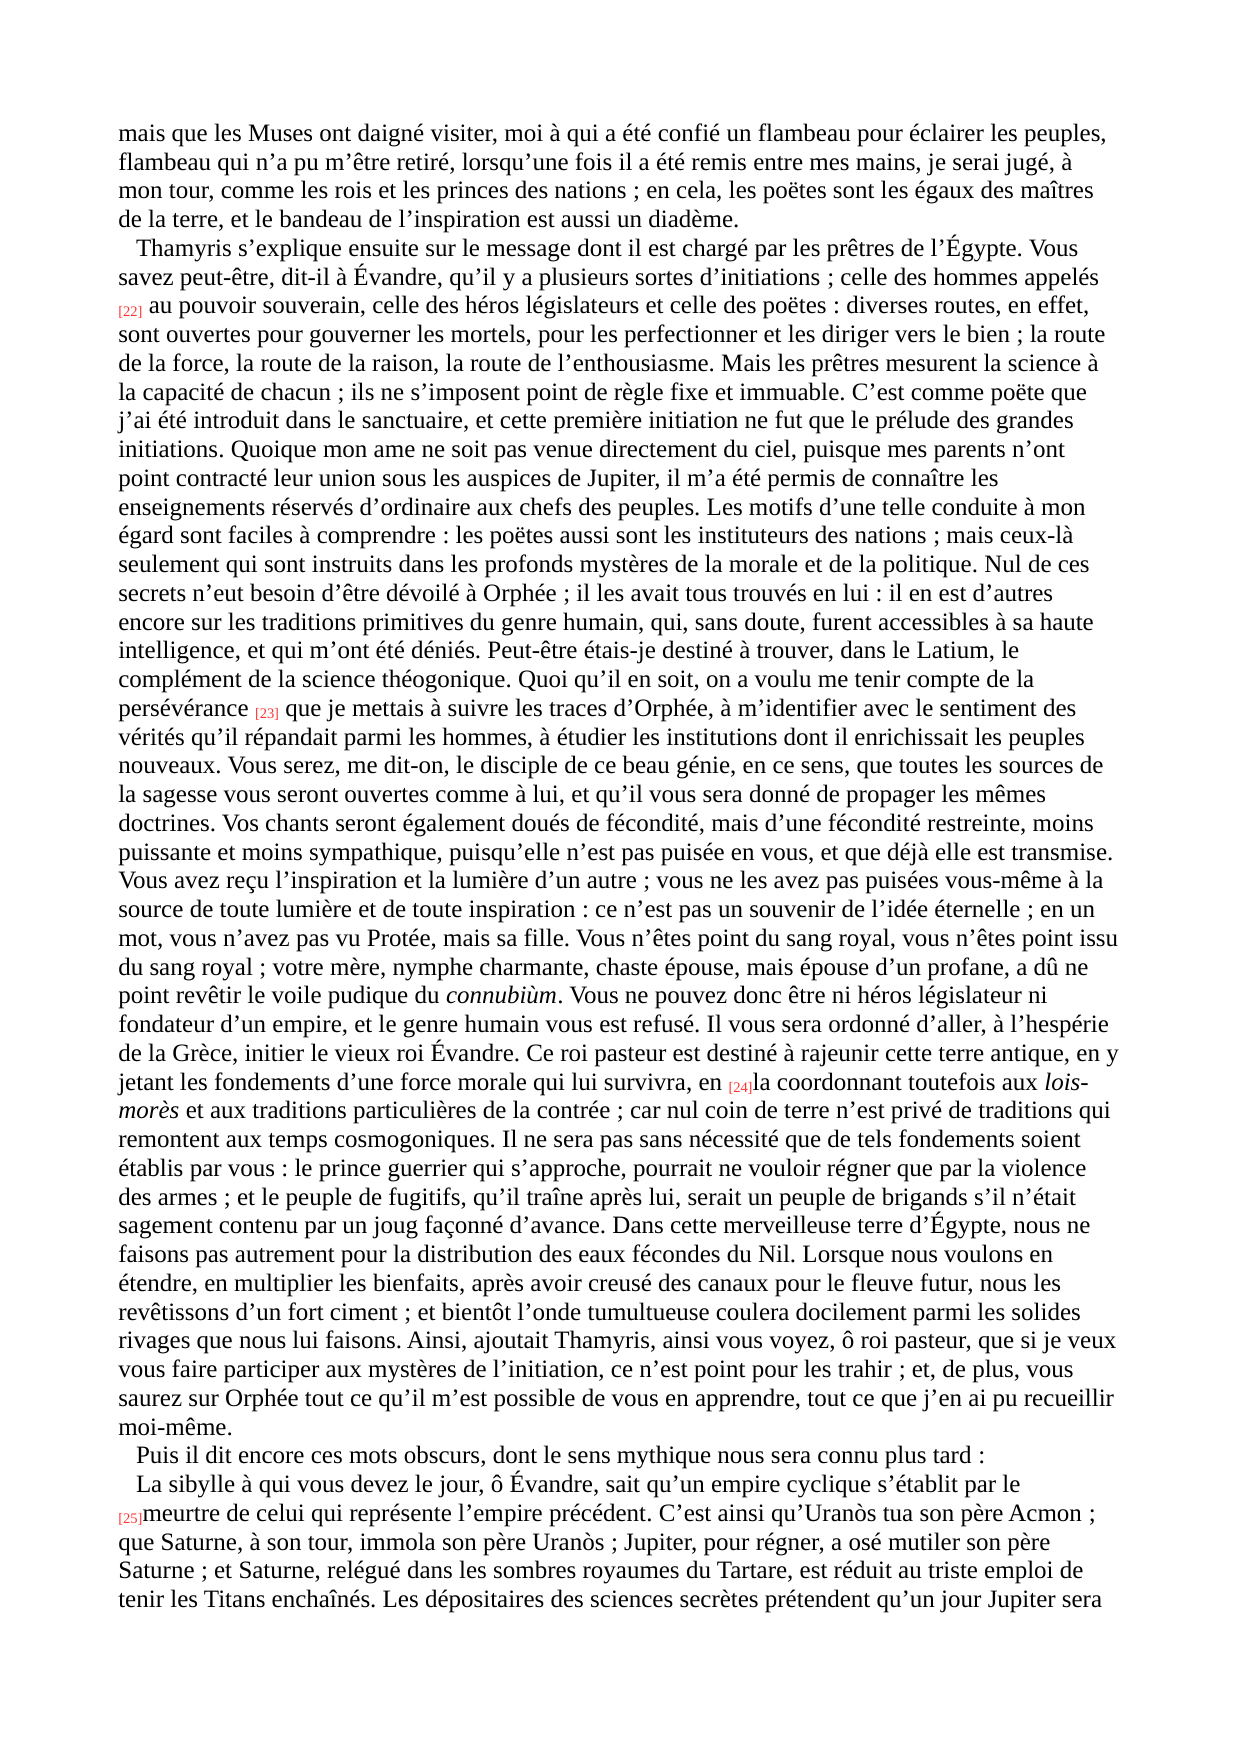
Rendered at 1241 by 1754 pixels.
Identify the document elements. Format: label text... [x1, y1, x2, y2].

text La sibylle à qui vous devez le jour, ô Évandre, sait qu’un empire cyclique s’établit par le [25]meurtre de celui qui représente l’empire précédent. C’est ainsi qu’Uranòs tua son père Acmon ; que Saturne, à son tour, immola son père Uranòs ; Jupiter, pour régner, a osé mutiler son père Saturne ; et Saturne, relégué dans les sombres royaumes du Tartare, est réduit au triste emploi de tenir les Titans enchaînés. Les dépositaires des sciences secrètes prétendent qu’un jour Jupiter sera [118, 1469, 1122, 1613]
text Puis il dit encore ces mots obscurs, dont le sens mythique nous sera connu plus tard : [118, 1441, 1122, 1469]
text Thamyris s’explique ensuite sur le message dont il est chargé par les prêtres de l’Égypte. Vous savez peut-être, dit-il à Évandre, qu’il y a plusieurs sortes d’initiations ; celle des hommes appelés [22] au pouvoir souverain, celle des héros législateurs et celle des poëtes : diverses routes, en effet, sont ouvertes pour gouverner les mortels, pour les perfectionner et les diriger vers le bien ; la route de la force, la route de la raison, la route de l’enthousiasme. Mais les prêtres mesurent la science à la capacité de chacun ; ils ne s’imposent point de règle fixe et immuable. C’est comme poëte que j’ai été introduit dans le sanctuaire, et cette première initiation ne fut que le prélude des grandes initiations. Quoique mon ame ne soit pas venue directement du ciel, puisque mes parents n’ont point contracté leur union sous les auspices de Jupiter, il m’a été permis de connaître les enseignements réservés d’ordinaire aux chefs des peuples. Les motifs d’une telle conduite à mon égard sont faciles à comprendre : les poëtes aussi sont les instituteurs des nations ; mais ceux-là seulement qui sont instruits dans les profonds mystères de la morale et de la politique. Nul de ces secrets n’eut besoin d’être dévoilé à Orphée ; il les avait tous trouvés en lui : il en est d’autres encore sur les traditions primitives du genre humain, qui, sans doute, furent accessibles à sa haute intelligence, et qui m’ont été déniés. Peut-être étais-je destiné à trouver, dans le Latium, le complément de la science théogonique. Quoi qu’il en soit, on a voulu me tenir compte de la persévérance [23] que je mettais à suivre les traces d’Orphée, à m’identifier avec le sentiment des vérités qu’il répandait parmi les hommes, à étudier les institutions dont il enrichissait les peuples nouveaux. Vous serez, me dit-on, le disciple de ce beau génie, en ce sens, que toutes les sources de la sagesse vous seront ouvertes comme à lui, et qu’il vous sera donné de propager les mêmes doctrines. Vos chants seront également doués de fécondité, mais d’une fécondité restreinte, moins puissante et moins sympathique, puisqu’elle n’est pas puisée en vous, et que déjà elle est transmise. Vous avez reçu l’inspiration et la lumière d’un autre ; vous ne les avez pas puisées vous-même à la source de toute lumière et de toute inspiration : ce n’est pas un souvenir de l’idée éternelle ; en un mot, vous n’avez pas vu Protée, mais sa fille. Vous n’êtes point du sang royal, vous n’êtes point issu du sang royal ; votre mère, nymphe charmante, chaste épouse, mais épouse d’un profane, a dû ne point revêtir le voile pudique du connubiùm. Vous ne pouvez donc être ni héros législateur ni fondateur d’un empire, et le genre humain vous est refusé. Il vous sera ordonné d’aller, à l’hespérie de la Grèce, initier le vieux roi Évandre. Ce roi pasteur est destiné à rajeunir cette terre antique, en y jetant les fondements d’une force morale qui lui survivra, en [24]la coordonnant toutefois aux lois-morès et aux traditions particulières de la contrée ; car nul coin de terre n’est privé de traditions qui remontent aux temps cosmogoniques. Il ne sera pas sans nécessité que de tels fondements soient établis par vous : le prince guerrier qui s’approche, pourrait ne vouloir régner que par la violence des armes ; et le peuple de fugitifs, qu’il traîne après lui, serait un peuple de brigands s’il n’était sagement contenu par un joug façonné d’avance. Dans cette merveilleuse terre d’Égypte, nous ne faisons pas autrement pour la distribution des eaux fécondes du Nil. Lorsque nous voulons en étendre, en multiplier les bienfaits, après avoir creusé des canaux pour le fleuve futur, nous les revêtissons d’un fort ciment ; et bientôt l’onde tumultueuse coulera docilement parmi les solides rivages que nous lui faisons. Ainsi, ajoutait Thamyris, ainsi vous voyez, ô roi pasteur, que si je veux vous faire participer aux mystères de l’initiation, ce n’est point pour les trahir ; et, de plus, vous saurez sur Orphée tout ce qu’il m’est possible de vous en apprendre, tout ce que j’en ai pu recueillir moi-même. [118, 233, 1122, 1441]
text mais que les Muses ont daigné visiter, moi à qui a été confié un flambeau pour éclairer les peuples, flambeau qui n’a pu m’être retiré, lorsqu’une fois il a été remis entre mes mains, je serai jugé, à mon tour, comme les rois et les princes des nations ; en cela, les poëtes sont les égaux des maîtres de la terre, et le bandeau de l’inspiration est aussi un diadème. [118, 118, 1122, 233]
